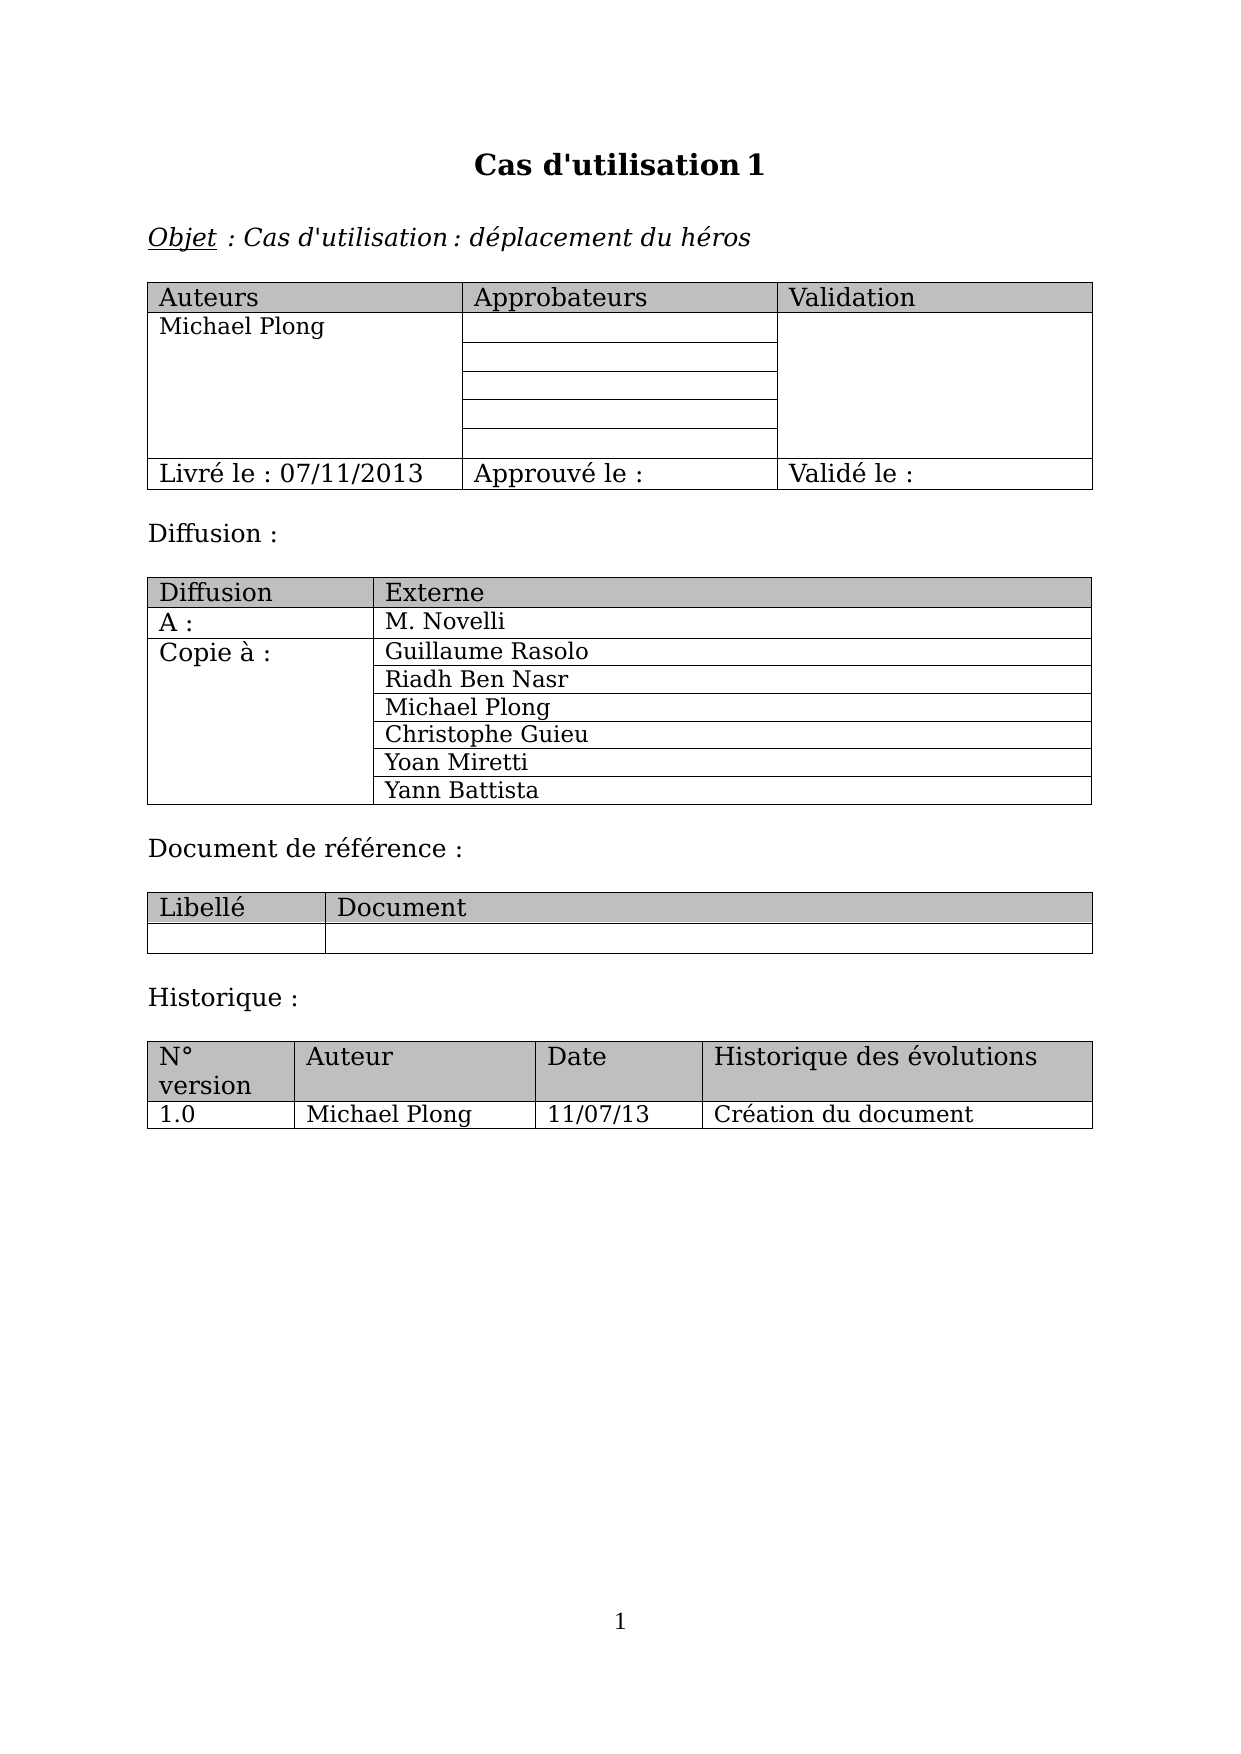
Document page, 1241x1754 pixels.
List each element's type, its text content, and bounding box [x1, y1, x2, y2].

table_cell Michael Plong [148, 313, 462, 458]
table_cell Livré le : 07/11/2013 [148, 459, 462, 488]
table_cell [778, 313, 1092, 458]
table_cell Yoan Miretti [374, 749, 1091, 776]
table_cell Approuvé le : [463, 459, 777, 488]
table_header Libellé [148, 893, 325, 922]
table_header Auteur [295, 1042, 535, 1101]
table_cell Guillaume Rasolo [374, 639, 1091, 665]
table_cell A : [148, 608, 373, 637]
table_cell Validé le : [778, 459, 1092, 488]
table_header N° version [148, 1042, 294, 1101]
text Document de référence : [148, 834, 1093, 863]
table_cell [463, 313, 777, 342]
text Historique : [148, 983, 1093, 1012]
table_cell Riadh Ben Nasr [374, 666, 1091, 693]
table_header Document [326, 893, 1092, 922]
table_cell Michael Plong [374, 694, 1091, 721]
table_cell [463, 343, 777, 371]
table_header Historique des évolutions [703, 1042, 1092, 1101]
table_cell 07/11/13 [536, 1102, 702, 1128]
table_cell Création du document [703, 1102, 1092, 1128]
text Cas d'utilisation 1 [148, 148, 1093, 182]
table_cell [326, 924, 1092, 953]
text Objet : Cas d'utilisation : déplacement du héros [148, 223, 1093, 253]
table_cell M. Novelli [374, 608, 1091, 637]
text Diffusion : [148, 519, 1093, 548]
table_cell [463, 429, 777, 458]
table_header Approbateurs [463, 283, 777, 312]
table_cell [148, 924, 325, 953]
table_cell 1.0 [148, 1102, 294, 1128]
table_cell [463, 400, 777, 428]
table_header Auteurs [148, 283, 462, 312]
table_cell Christophe Guieu [374, 722, 1091, 748]
table_cell [463, 372, 777, 399]
table_cell Michael Plong [295, 1102, 535, 1128]
table_cell Copie à : [148, 639, 373, 804]
table_header Diffusion [148, 578, 373, 607]
table_header Validation [778, 283, 1092, 312]
table_cell Yann Battista [374, 777, 1091, 804]
table_header Externe [374, 578, 1091, 607]
table_header Date [536, 1042, 702, 1101]
